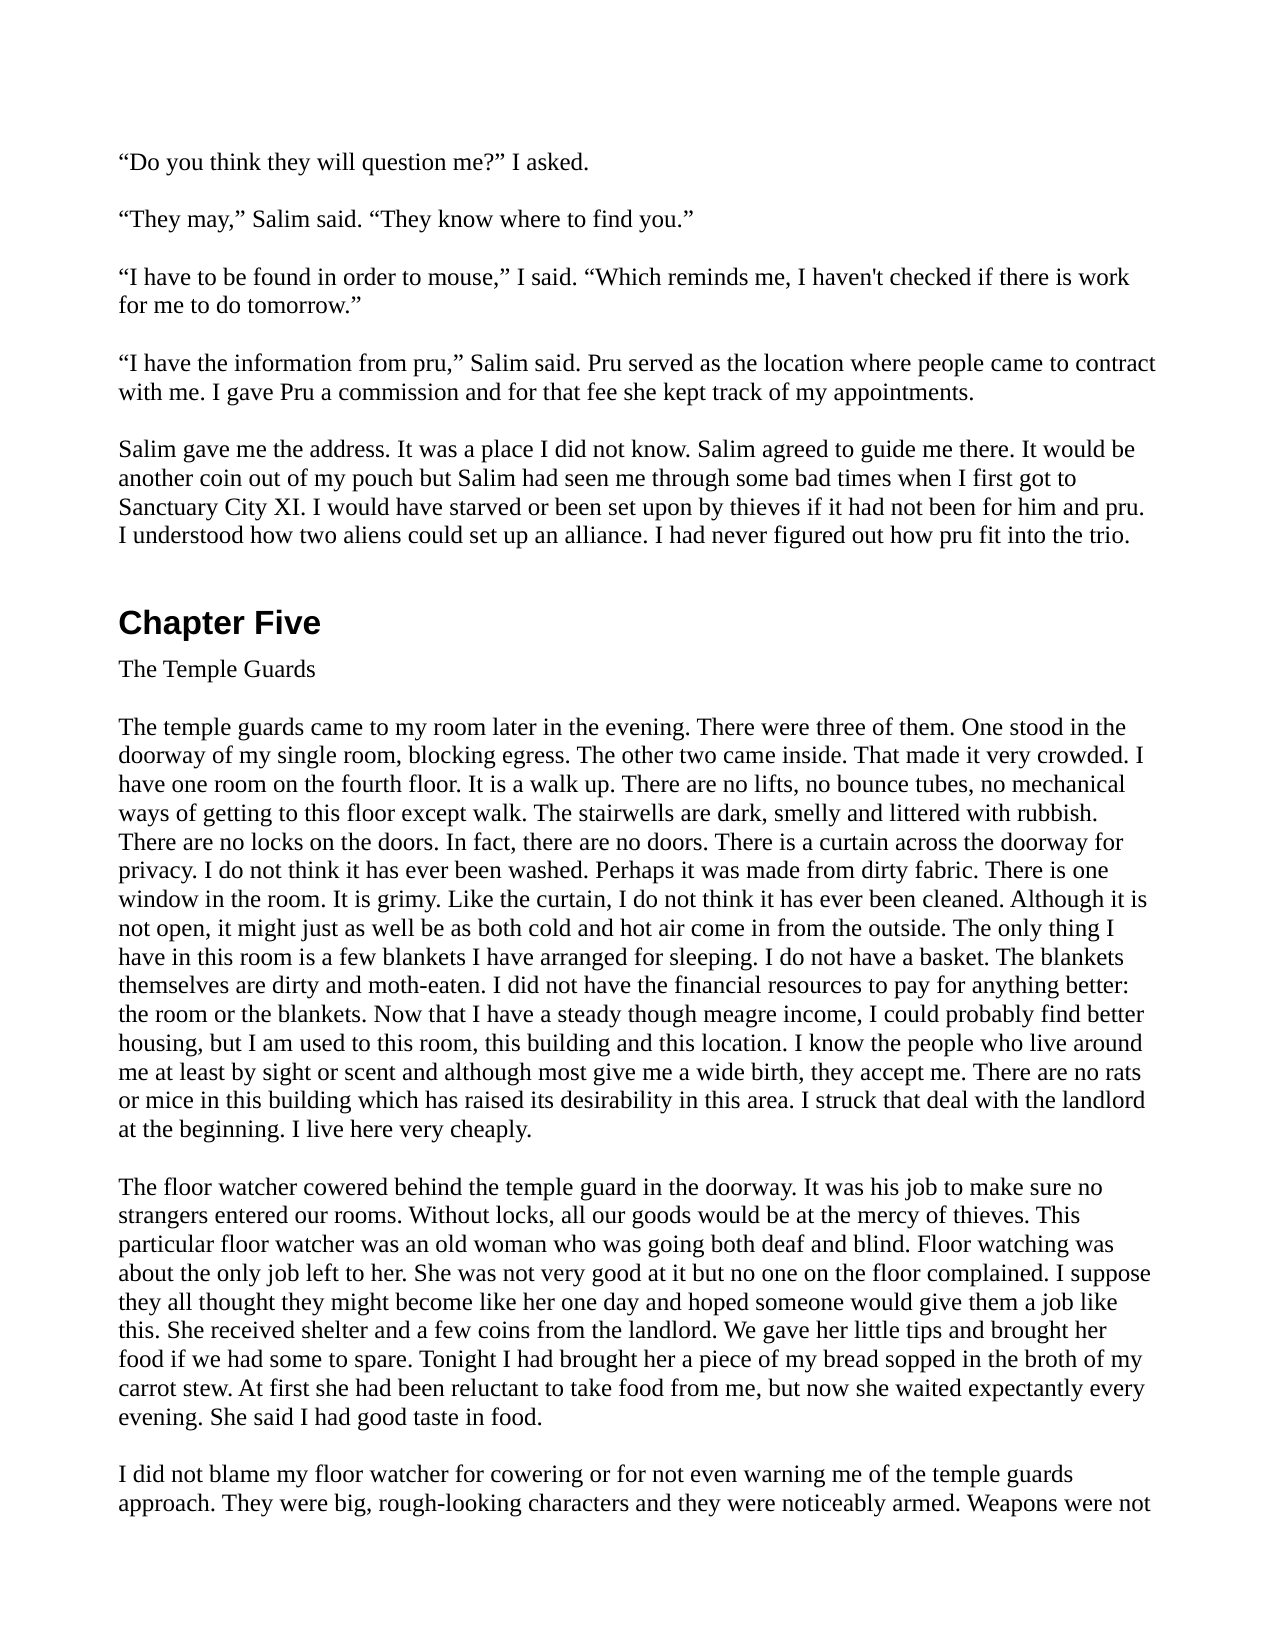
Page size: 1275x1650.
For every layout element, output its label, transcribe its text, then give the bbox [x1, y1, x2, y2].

text “I have to be found in order to mouse,” I said. “Which reminds me, I haven't checked if there is work for me to do tomorrow.” [118, 262, 1157, 319]
text The temple guards came to my room later in the evening. There were three of them. One stood in the doorway of my single room, blocking egress. The other two came inside. That made it very crowded. I have one room on the fourth floor. It is a walk up. There are no lifts, no bounce tubes, no mechanical ways of getting to this floor except walk. The stairwells are dark, smelly and littered with rubbish. There are no locks on the doors. In fact, there are no doors. There is a curtain across the doorway for privacy. I do not think it has ever been washed. Perhaps it was made from dirty fabric. There is one window in the room. It is grimy. Like the curtain, I do not think it has ever been cleaned. Although it is not open, it might just as well be as both cold and hot air come in from the outside. The only thing I have in this room is a few blankets I have arranged for sleeping. I do not have a basket. The blankets themselves are dirty and moth-eaten. I did not have the financial resources to pay for anything better: the room or the blankets. Now that I have a steady though meagre income, I could probably find better housing, but I am used to this room, this building and this location. I know the people who live around me at least by sight or scent and although most give me a wide birth, they accept me. There are no rats or mice in this building which has raised its desirability in this area. I struck that deal with the landlord at the beginning. I live here very cheaply. [118, 712, 1157, 1143]
text “They may,” Salim said. “They know where to find you.” [118, 204, 1157, 233]
text Salim gave me the address. It was a place I did not know. Salim agreed to guide me there. It would be another coin out of my pouch but Salim had seen me through some bad times when I first got to Sanctuary City XI. I would have starved or been set upon by thieves if it had not been for him and pru. I understood how two aliens could set up an alliance. I had never figured out how pru fit into the trio. [118, 434, 1157, 549]
text The Temple Guards [118, 654, 1157, 683]
text I did not blame my floor watcher for cowering or for not even warning me of the temple guards approach. They were big, rough-looking characters and they were noticeably armed. Weapons were not [118, 1459, 1157, 1517]
text “I have the information from pru,” Salim said. Pru served as the location where people came to contract with me. I gave Pru a commission and for that fee she kept track of my appointments. [118, 348, 1157, 406]
subtitle Chapter Five [118, 603, 1157, 642]
text The floor watcher cowered behind the temple guard in the doorway. It was his job to make sure no strangers entered our rooms. Without locks, all our goods would be at the mercy of thieves. This particular floor watcher was an old woman who was going both deaf and blind. Floor watching was about the only job left to her. She was not very good at it but no one on the floor complained. I suppose they all thought they might become like her one day and hoped someone would give them a job like this. She received shelter and a few coins from the landlord. We gave her little tips and brought her food if we had some to spare. Tonight I had brought her a piece of my bread sopped in the broth of my carrot stew. At first she had been reluctant to take food from me, but now she waited expectantly every evening. She said I had good taste in food. [118, 1172, 1157, 1431]
text “Do you think they will question me?” I asked. [118, 147, 1157, 176]
